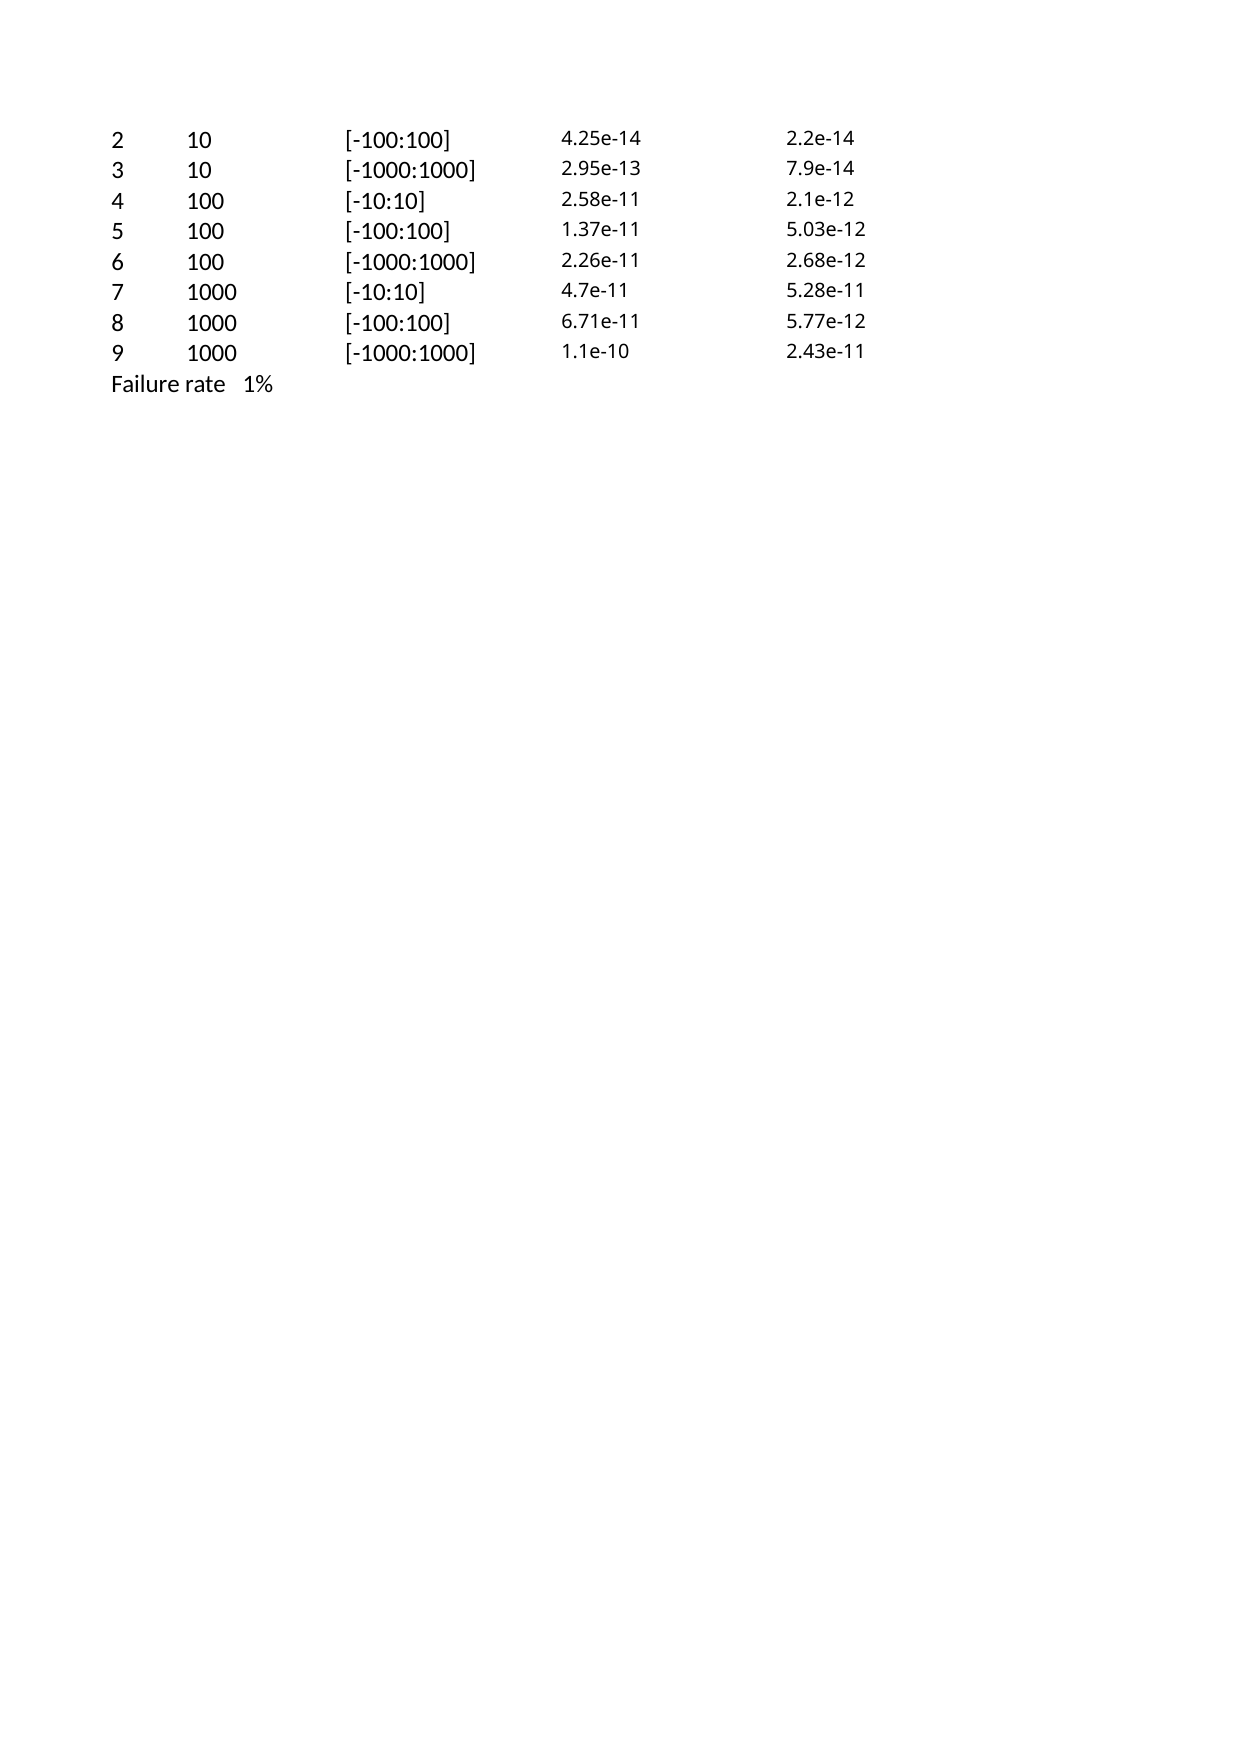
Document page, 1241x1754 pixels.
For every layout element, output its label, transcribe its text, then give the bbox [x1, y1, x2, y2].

table_cell 10 [186, 124, 345, 154]
table_cell 2.2e-14 [786, 124, 1011, 154]
table_cell 100 [186, 246, 345, 276]
table_cell 1000 [186, 276, 345, 307]
table_cell [-10:10] [345, 185, 561, 215]
table_cell [-1000:1000] [345, 154, 561, 185]
table_cell 9 [111, 338, 186, 368]
table_cell 2 [111, 124, 186, 154]
table_cell 5.03e-12 [786, 215, 1011, 246]
table_cell 2.68e-12 [786, 246, 1011, 276]
table_cell 1.37e-11 [561, 215, 786, 246]
table_cell [-1000:1000] [345, 338, 561, 368]
table_cell 2.58e-11 [561, 185, 786, 215]
table_cell 1000 [186, 338, 345, 368]
table_cell 1000 [186, 307, 345, 337]
table_cell 100 [186, 185, 345, 215]
table_cell 4.25e-14 [561, 124, 786, 154]
table_cell 6.71e-11 [561, 307, 786, 337]
table_cell 100 [186, 215, 345, 246]
table_cell [-100:100] [345, 307, 561, 337]
table_cell 10 [186, 154, 345, 185]
table_cell [-1000:1000] [345, 246, 561, 276]
table_cell [-100:100] [345, 215, 561, 246]
table_cell [-100:100] [345, 124, 561, 154]
table_cell 7.9e-14 [786, 154, 1011, 185]
table_cell 6 [111, 246, 186, 276]
table_cell 3 [111, 154, 186, 185]
table_cell [-10:10] [345, 276, 561, 307]
table_cell 8 [111, 307, 186, 337]
table_cell 2.26e-11 [561, 246, 786, 276]
table_cell 5.77e-12 [786, 307, 1011, 337]
table_cell 2.43e-11 [786, 338, 1011, 368]
table_cell 7 [111, 276, 186, 307]
table_cell 5 [111, 215, 186, 246]
table_cell 4.7e-11 [561, 276, 786, 307]
table_cell 2.95e-13 [561, 154, 786, 185]
table_cell 5.28e-11 [786, 276, 1011, 307]
table_cell 4 [111, 185, 186, 215]
table_cell 2.1e-12 [786, 185, 1011, 215]
text Failure rate 1% [111, 368, 1105, 398]
table_cell 1.1e-10 [561, 338, 786, 368]
